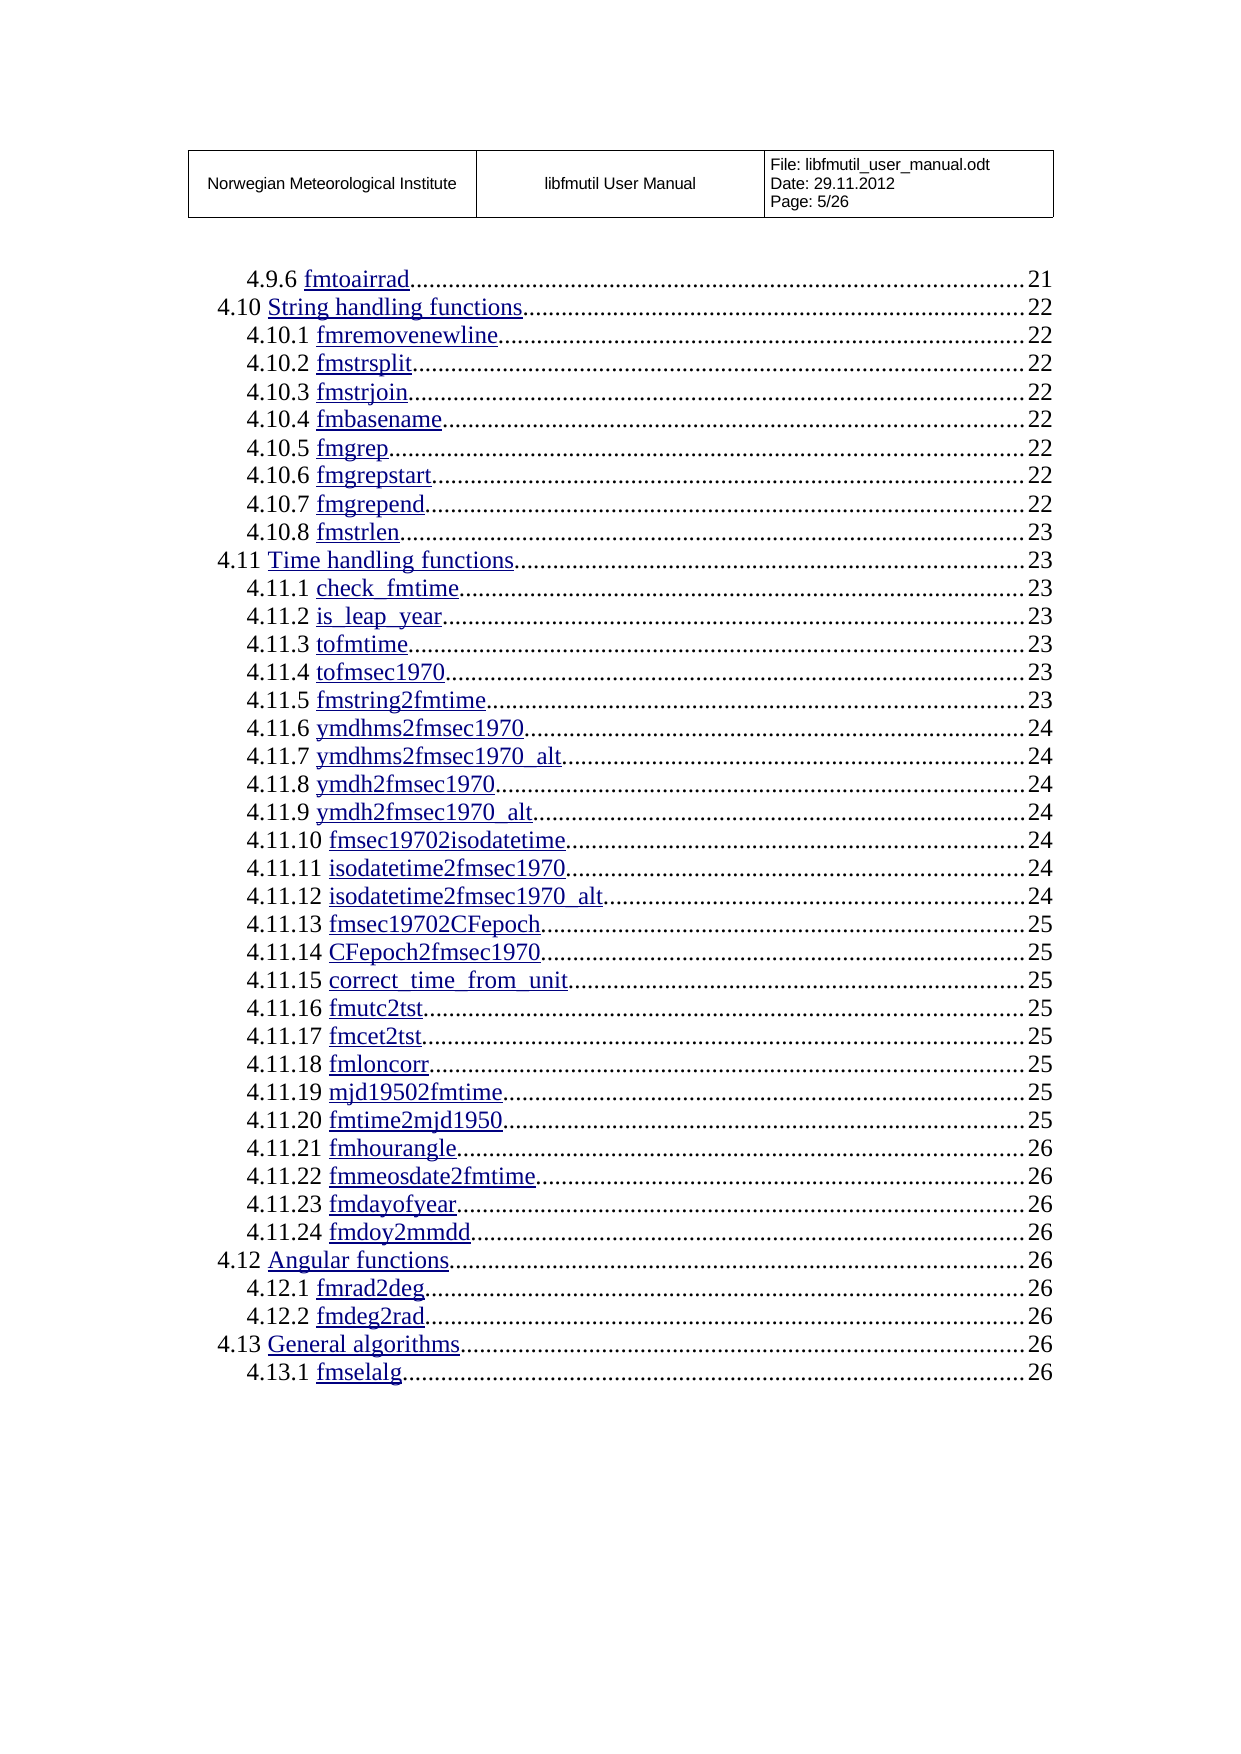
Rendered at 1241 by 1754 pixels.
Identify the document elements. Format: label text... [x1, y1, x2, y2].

text 4.12 Angular functions 26 [217, 1246, 1053, 1274]
text 4.11.4 tofmsec1970 23 [246, 658, 1053, 686]
text 4.10.3 fmstrjoin 22 [246, 377, 1053, 405]
text 4.11.9 ymdh2fmsec1970_alt 24 [246, 798, 1053, 826]
text 4.11.14 CFepoch2fmsec1970 25 [246, 938, 1053, 966]
text 4.10.1 fmremovenewline 22 [246, 321, 1053, 349]
text 4.11.22 fmmeosdate2fmtime 26 [246, 1162, 1053, 1190]
text 4.11.17 fmcet2tst 25 [246, 1022, 1053, 1050]
text 4.11.6 ymdhms2fmsec1970 24 [246, 714, 1053, 742]
text 4.11.1 check_fmtime 23 [246, 573, 1053, 602]
text 4.9.6 fmtoairrad 21 [246, 265, 1053, 293]
text 4.11.10 fmsec19702isodatetime 24 [246, 826, 1053, 854]
text 4.11.13 fmsec19702CFepoch 25 [246, 910, 1053, 938]
text 4.10.2 fmstrsplit 22 [246, 349, 1053, 377]
text 4.11.12 isodatetime2fmsec1970_alt 24 [246, 882, 1053, 910]
text 4.10.7 fmgrepend 22 [246, 489, 1053, 517]
text 4.11.2 is_leap_year 23 [246, 602, 1053, 629]
text 4.11.7 ymdhms2fmsec1970_alt 24 [246, 742, 1053, 770]
text 4.11.18 fmloncorr 25 [246, 1050, 1053, 1078]
text 4.12.1 fmrad2deg 26 [246, 1274, 1053, 1302]
text 4.11.11 isodatetime2fmsec1970 24 [246, 854, 1053, 882]
text 4.12.2 fmdeg2rad 26 [246, 1302, 1053, 1330]
text 4.13.1 fmselalg 26 [246, 1358, 1053, 1386]
text 4.13 General algorithms 26 [217, 1330, 1053, 1358]
text 4.11.21 fmhourangle 26 [246, 1134, 1053, 1162]
text 4.11.23 fmdayofyear 26 [246, 1190, 1053, 1218]
text 4.10.4 fmbasename 22 [246, 405, 1053, 433]
text 4.10.6 fmgrepstart 22 [246, 461, 1053, 489]
text 4.10.8 fmstrlen 23 [246, 517, 1053, 546]
text 4.10 String handling functions 22 [217, 293, 1053, 321]
text 4.11.5 fmstring2fmtime 23 [246, 686, 1053, 714]
text 4.11.24 fmdoy2mmdd 26 [246, 1218, 1053, 1246]
text 4.11.19 mjd19502fmtime 25 [246, 1078, 1053, 1106]
text 4.11 Time handling functions 23 [217, 546, 1053, 573]
text 4.11.16 fmutc2tst 25 [246, 994, 1053, 1022]
text 4.11.3 tofmtime 23 [246, 629, 1053, 658]
text 4.11.15 correct_time_from_unit 25 [246, 966, 1053, 994]
text 4.10.5 fmgrep 22 [246, 433, 1053, 461]
text 4.11.20 fmtime2mjd1950 25 [246, 1106, 1053, 1134]
text 4.11.8 ymdh2fmsec1970 24 [246, 770, 1053, 798]
